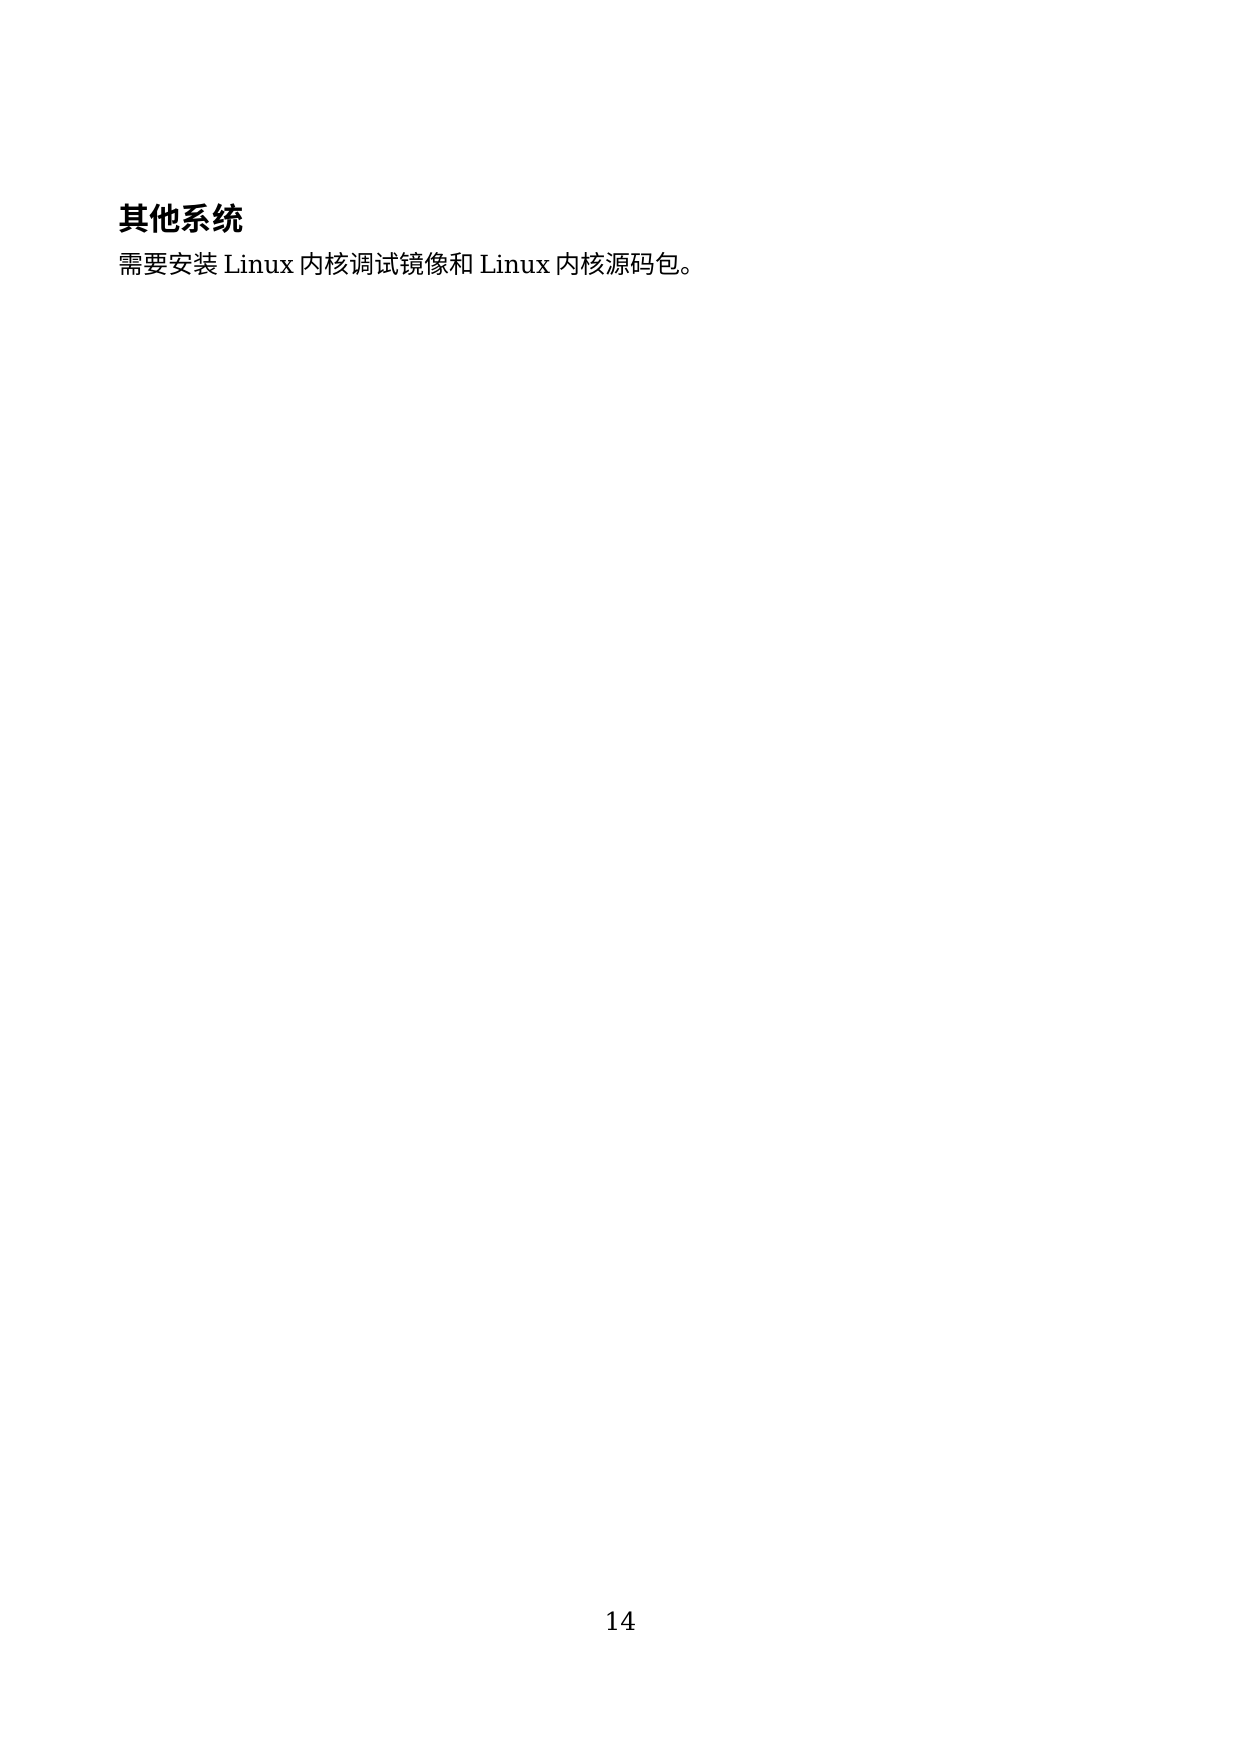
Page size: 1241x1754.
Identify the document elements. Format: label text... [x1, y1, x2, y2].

text 需要安装Linux内核调试镜像和Linux内核源码包。 [118, 251, 1122, 280]
subtitle 其他系统 [118, 202, 1122, 238]
